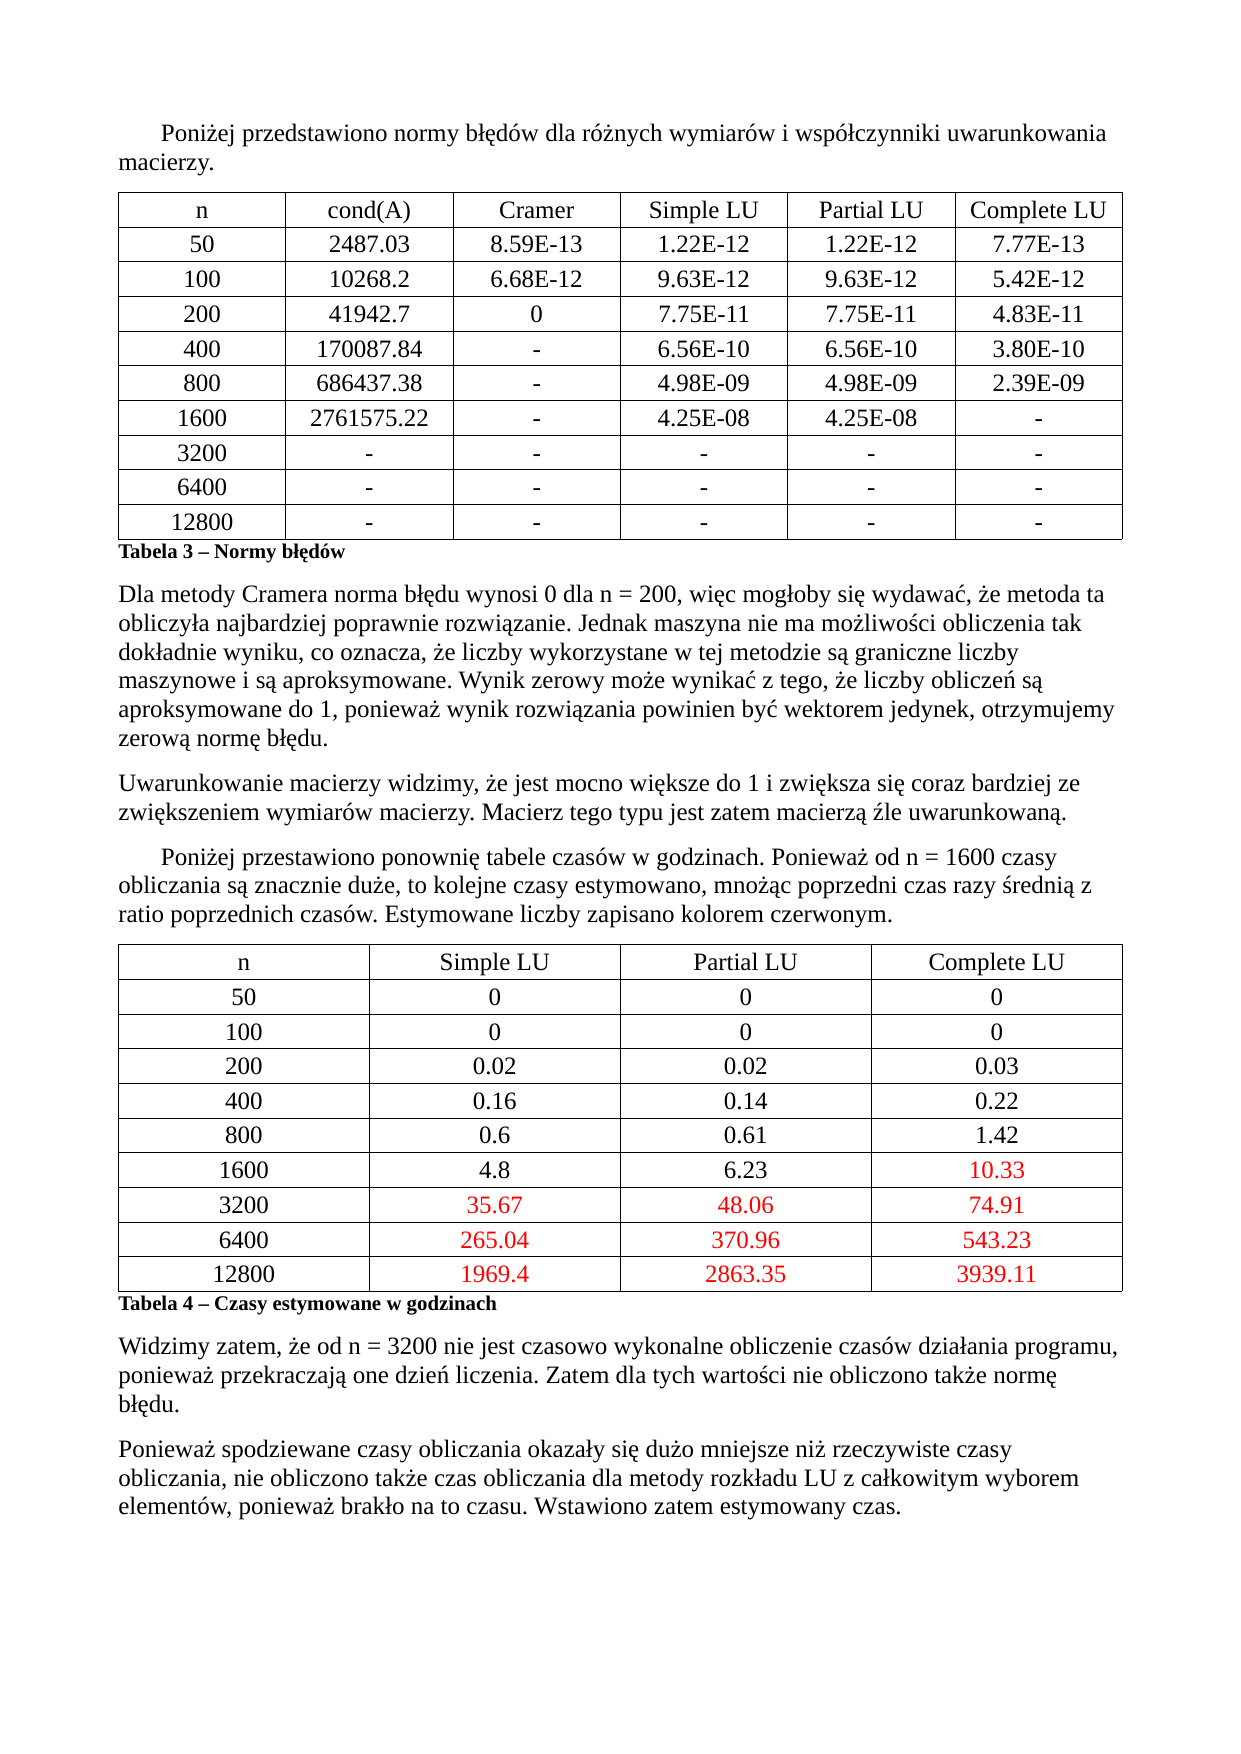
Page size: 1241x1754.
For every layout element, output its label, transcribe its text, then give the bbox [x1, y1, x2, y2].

table_cell 0 [621, 980, 871, 1013]
table_cell 1600 [119, 1153, 369, 1187]
table_cell 400 [119, 1084, 369, 1118]
table_cell 35.67 [370, 1188, 620, 1222]
table_cell 800 [119, 366, 285, 400]
table_cell 0 [872, 980, 1122, 1013]
table_cell 74.91 [872, 1188, 1122, 1222]
table_cell 12800 [119, 505, 285, 539]
table_cell 400 [119, 332, 285, 365]
table_cell 6400 [119, 470, 285, 504]
table_cell - [454, 505, 620, 539]
table_header Partial LU [621, 945, 871, 979]
text Poniżej przestawiono ponownię tabele czasów w godzinach. Ponieważ od n = 1600 czasy obliczania są znacznie duże, to kolejne czasy estymowano, mnożąc poprzedni czas razy średnią z ratio poprzednich czasów. Estymowane liczby zapisano kolorem czerwonym. [118, 842, 1122, 928]
text Widzimy zatem, że od n = 3200 nie jest czasowo wykonalne obliczenie czasów działania programu, ponieważ przekraczają one dzień liczenia. Zatem dla tych wartości nie obliczono także normę błędu. [118, 1331, 1122, 1418]
table_cell 2.39E-09 [956, 366, 1122, 400]
table_cell 10268.2 [286, 262, 453, 296]
table_cell 0.14 [621, 1084, 871, 1118]
table_cell 50 [119, 980, 369, 1013]
table_header Cramer [454, 193, 620, 227]
table_cell 4.98E-09 [788, 366, 955, 400]
text Ponieważ spodziewane czasy obliczania okazały się dużo mniejsze niż rzeczywiste czasy obliczania, nie obliczono także czas obliczania dla metody rozkładu LU z całkowitym wyborem elementów, ponieważ brakło na to czasu. Wstawiono zatem estymowany czas. [118, 1434, 1122, 1520]
table_cell - [956, 401, 1122, 435]
table_cell - [788, 470, 955, 504]
table_cell 3.80E-10 [956, 332, 1122, 365]
table_cell - [454, 332, 620, 365]
table_cell - [454, 366, 620, 400]
table_cell 0.61 [621, 1119, 871, 1152]
table_cell 4.98E-09 [621, 366, 787, 400]
table_header Complete LU [872, 945, 1122, 979]
table_header n [119, 945, 369, 979]
table_cell 48.06 [621, 1188, 871, 1222]
table_cell 0 [370, 1015, 620, 1048]
table_cell - [454, 470, 620, 504]
table_cell 170087.84 [286, 332, 453, 365]
table_cell 9.63E-12 [788, 262, 955, 296]
table_cell 0 [872, 1015, 1122, 1048]
table_cell 0.6 [370, 1119, 620, 1152]
table_cell 0 [454, 297, 620, 331]
table_cell 800 [119, 1119, 369, 1152]
text Uwarunkowanie macierzy widzimy, że jest mocno większe do 1 i zwiększa się coraz bardziej ze zwiększeniem wymiarów macierzy. Macierz tego typu jest zatem macierzą źle uwarunkowaną. [118, 768, 1122, 825]
table_cell 1.22E-12 [788, 228, 955, 261]
text Tabela 3 – Normy błędów [118, 540, 1122, 563]
table_cell 100 [119, 1015, 369, 1048]
table_cell - [454, 401, 620, 435]
table_cell - [621, 436, 787, 469]
table_cell 4.8 [370, 1153, 620, 1187]
table_cell 2863.35 [621, 1257, 871, 1291]
table_cell 3200 [119, 436, 285, 469]
table_cell - [621, 505, 787, 539]
table_cell 7.75E-11 [621, 297, 787, 331]
table_cell 4.25E-08 [788, 401, 955, 435]
table_cell 7.75E-11 [788, 297, 955, 331]
table_cell 6400 [119, 1223, 369, 1256]
table_cell 3939.11 [872, 1257, 1122, 1291]
table_cell - [788, 505, 955, 539]
table_cell 10.33 [872, 1153, 1122, 1187]
table_cell 2761575.22 [286, 401, 453, 435]
table_cell - [454, 436, 620, 469]
table_cell 0.22 [872, 1084, 1122, 1118]
table_cell 4.83E-11 [956, 297, 1122, 331]
table_header n [119, 193, 285, 227]
table_cell 6.68E-12 [454, 262, 620, 296]
table_cell 12800 [119, 1257, 369, 1291]
table_cell 0.03 [872, 1049, 1122, 1083]
table_header cond(A) [286, 193, 453, 227]
table_cell 200 [119, 1049, 369, 1083]
table_cell 41942.7 [286, 297, 453, 331]
table_cell - [286, 505, 453, 539]
table_cell 4.25E-08 [621, 401, 787, 435]
table_cell 3200 [119, 1188, 369, 1222]
table_cell - [788, 436, 955, 469]
table_cell 6.56E-10 [621, 332, 787, 365]
table_cell 0.02 [370, 1049, 620, 1083]
table_cell 0.16 [370, 1084, 620, 1118]
table_cell - [956, 470, 1122, 504]
table_cell - [956, 505, 1122, 539]
table_cell 7.77E-13 [956, 228, 1122, 261]
table_header Partial LU [788, 193, 955, 227]
table_cell 265.04 [370, 1223, 620, 1256]
table_cell 0 [621, 1015, 871, 1048]
table_header Complete LU [956, 193, 1122, 227]
table_cell 2487.03 [286, 228, 453, 261]
table_cell - [286, 470, 453, 504]
text Tabela 4 – Czasy estymowane w godzinach [118, 1292, 1122, 1315]
table_cell 543.23 [872, 1223, 1122, 1256]
table_cell 50 [119, 228, 285, 261]
table_header Simple LU [370, 945, 620, 979]
table_cell 6.56E-10 [788, 332, 955, 365]
text Poniżej przedstawiono normy błędów dla różnych wymiarów i współczynniki uwarunkowania macierzy. [118, 118, 1122, 176]
table_cell 5.42E-12 [956, 262, 1122, 296]
table_cell - [956, 436, 1122, 469]
text Dla metody Cramera norma błędu wynosi 0 dla n = 200, więc mogłoby się wydawać, że metoda ta obliczyła najbardziej poprawnie rozwiązanie. Jednak maszyna nie ma możliwości obliczenia tak dokładnie wyniku, co oznacza, że liczby wykorzystane w tej metodzie są graniczne liczby maszynowe i są aproksymowane. Wynik zerowy może wynikać z tego, że liczby obliczeń są aproksymowane do 1, ponieważ wynik rozwiązania powinien być wektorem jedynek, otrzymujemy zerową normę błędu. [118, 579, 1122, 752]
table_cell 100 [119, 262, 285, 296]
table_cell 6.23 [621, 1153, 871, 1187]
table_cell - [286, 436, 453, 469]
table_cell 0 [370, 980, 620, 1013]
table_cell 200 [119, 297, 285, 331]
table_cell 686437.38 [286, 366, 453, 400]
table_cell 0.02 [621, 1049, 871, 1083]
table_cell 1.42 [872, 1119, 1122, 1152]
table_cell 9.63E-12 [621, 262, 787, 296]
table_header Simple LU [621, 193, 787, 227]
table_cell - [621, 470, 787, 504]
table_cell 1.22E-12 [621, 228, 787, 261]
table_cell 8.59E-13 [454, 228, 620, 261]
table_cell 1969.4 [370, 1257, 620, 1291]
table_cell 1600 [119, 401, 285, 435]
table_cell 370.96 [621, 1223, 871, 1256]
